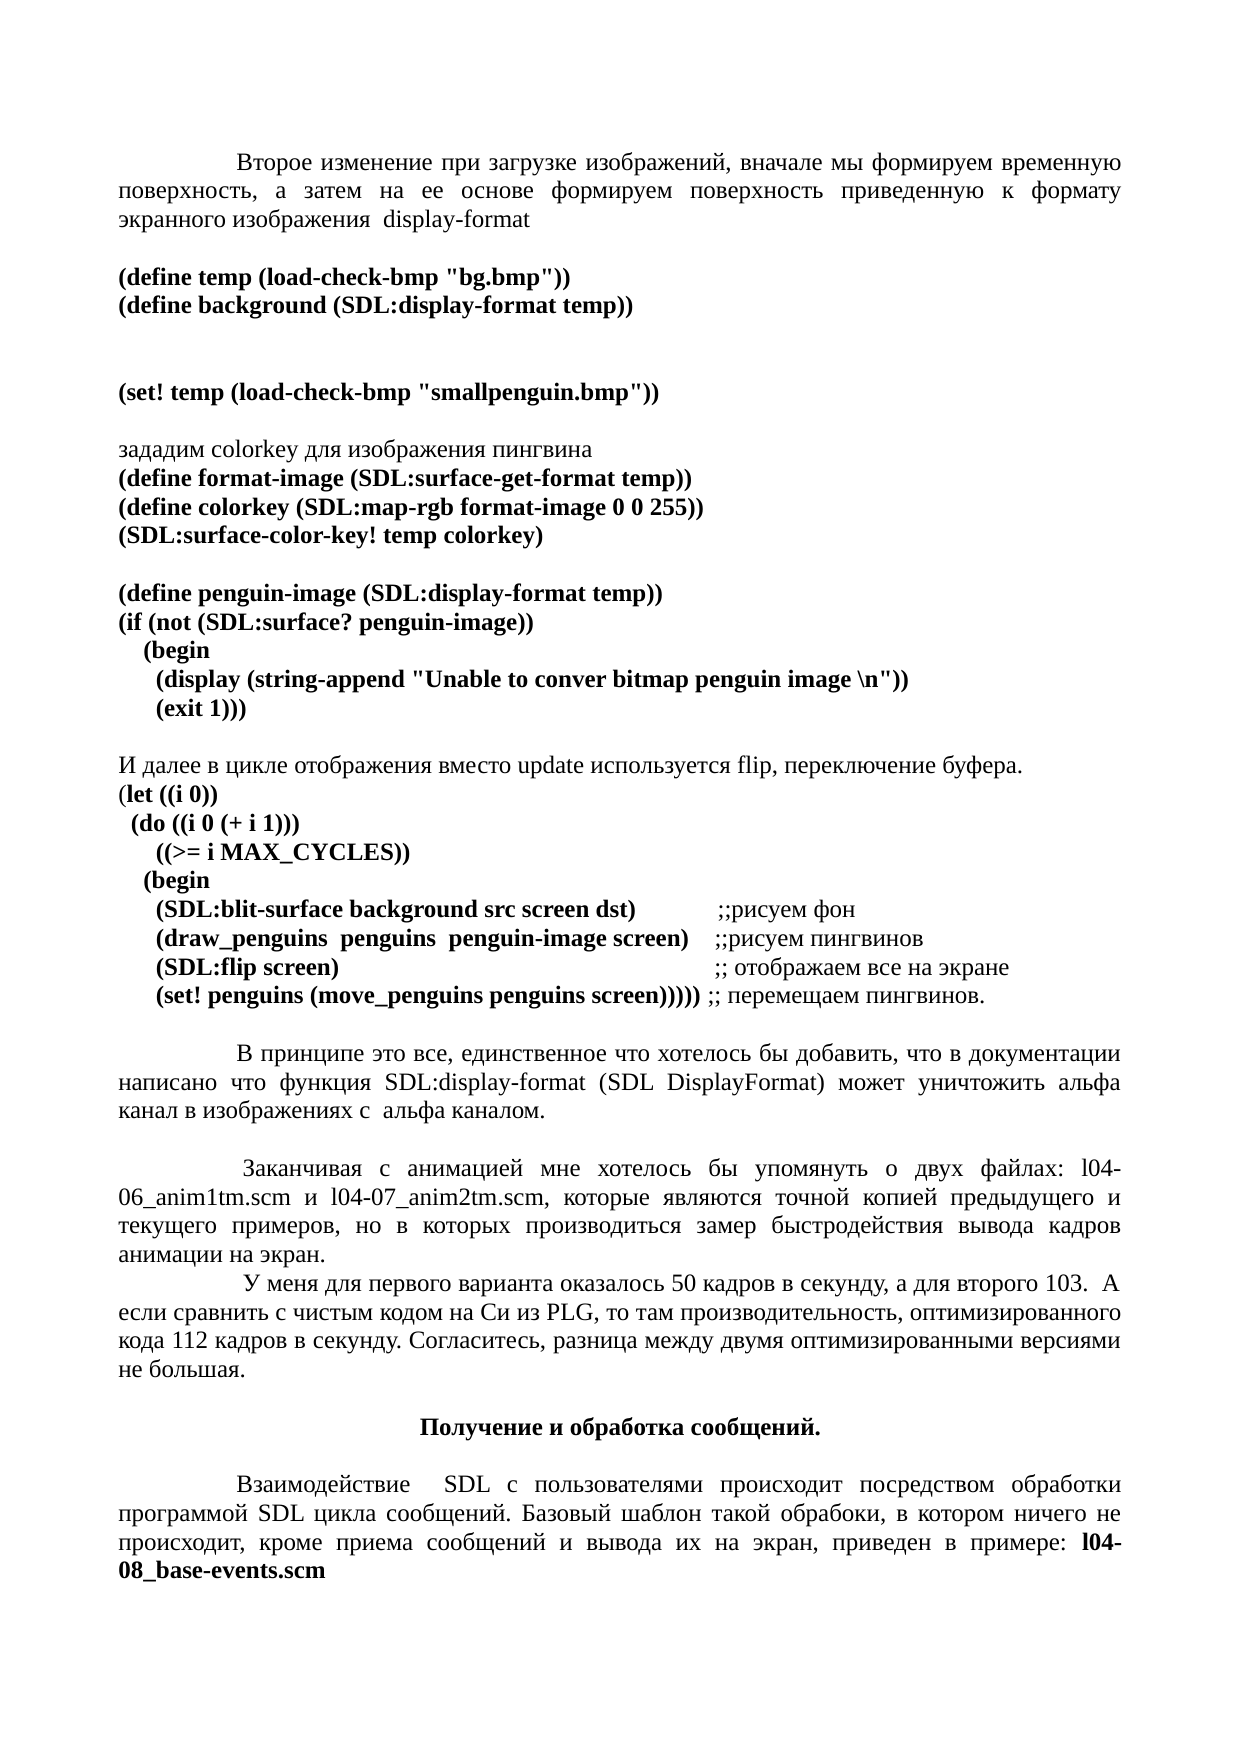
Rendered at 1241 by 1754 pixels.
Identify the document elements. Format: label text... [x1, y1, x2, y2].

text (begin [118, 866, 1122, 894]
text (if (not (SDL:surface? penguin-image)) [118, 607, 1122, 636]
text ((>= i MAX_CYCLES)) [118, 837, 1122, 866]
text Второе изменение при загрузке изображений, вначале мы формируем временную поверхность, а затем на ее основе формируем поверхность приведенную к формату экранного изображения display-format [118, 147, 1122, 233]
text (SDL:blit-surface background src screen dst) ;;рисуем фон [118, 894, 1122, 923]
text (define background (SDL:display-format temp)) [118, 291, 1122, 319]
text (SDL:flip screen) ;; отображаем все на экране [118, 952, 1122, 981]
text (begin [118, 636, 1122, 664]
text И далее в цикле отображения вместо update используется flip, переключение буфера. [118, 751, 1122, 779]
text (SDL:surface-color-key! temp colorkey) [118, 521, 1122, 549]
text У меня для первого варианта оказалось 50 кадров в секунду, а для второго 103. А если сравнить с чистым кодом на Си из PLG, то там производительность, оптимизированного кода 112 кадров в секунду. Согласитесь, разница между двумя оптимизированными версиями не большая. [118, 1268, 1122, 1383]
text (display (string-append "Unable to conver bitmap penguin image \n")) [118, 664, 1122, 693]
text Взаимодействие SDL с пользователями происходит посредством обработки программой SDL цикла сообщений. Базовый шаблон такой обрабоки, в котором ничего не происходит, кроме приема сообщений и вывода их на экран, приведен в примере: l04-08_base-events.scm [118, 1469, 1122, 1584]
text (do ((i 0 (+ i 1))) [118, 808, 1122, 837]
text (draw_penguins penguins penguin-image screen) ;;рисуем пингвинов [118, 923, 1122, 952]
text Заканчивая с анимацией мне хотелось бы упомянуть о двух файлах: l04-06_anim1tm.scm и l04-07_anim2tm.scm, которые являются точной копией предыдущего и текущего примеров, но в которых производиться замер быстродействия вывода кадров анимации на экран. [118, 1153, 1122, 1268]
text (set! temp (load-check-bmp "smallpenguin.bmp")) [118, 377, 1122, 406]
text зададим colorkey для изображения пингвина [118, 434, 1122, 463]
text (define penguin-image (SDL:display-format temp)) [118, 578, 1122, 607]
text (let ((i 0)) [118, 779, 1122, 808]
text (define colorkey (SDL:map-rgb format-image 0 0 255)) [118, 492, 1122, 521]
text (define format-image (SDL:surface-get-format temp)) [118, 463, 1122, 492]
text (define temp (load-check-bmp "bg.bmp")) [118, 262, 1122, 291]
text (set! penguins (move_penguins penguins screen))))) ;; перемещаем пингвинов. [118, 981, 1122, 1009]
text (exit 1))) [118, 693, 1122, 722]
text В принципе это все, единственное что хотелось бы добавить, что в документации написано что функция SDL:display-format (SDL DisplayFormat) может уничтожить альфа канал в изображениях с альфа каналом. [118, 1038, 1122, 1124]
text Получение и обработка сообщений. [118, 1412, 1122, 1441]
